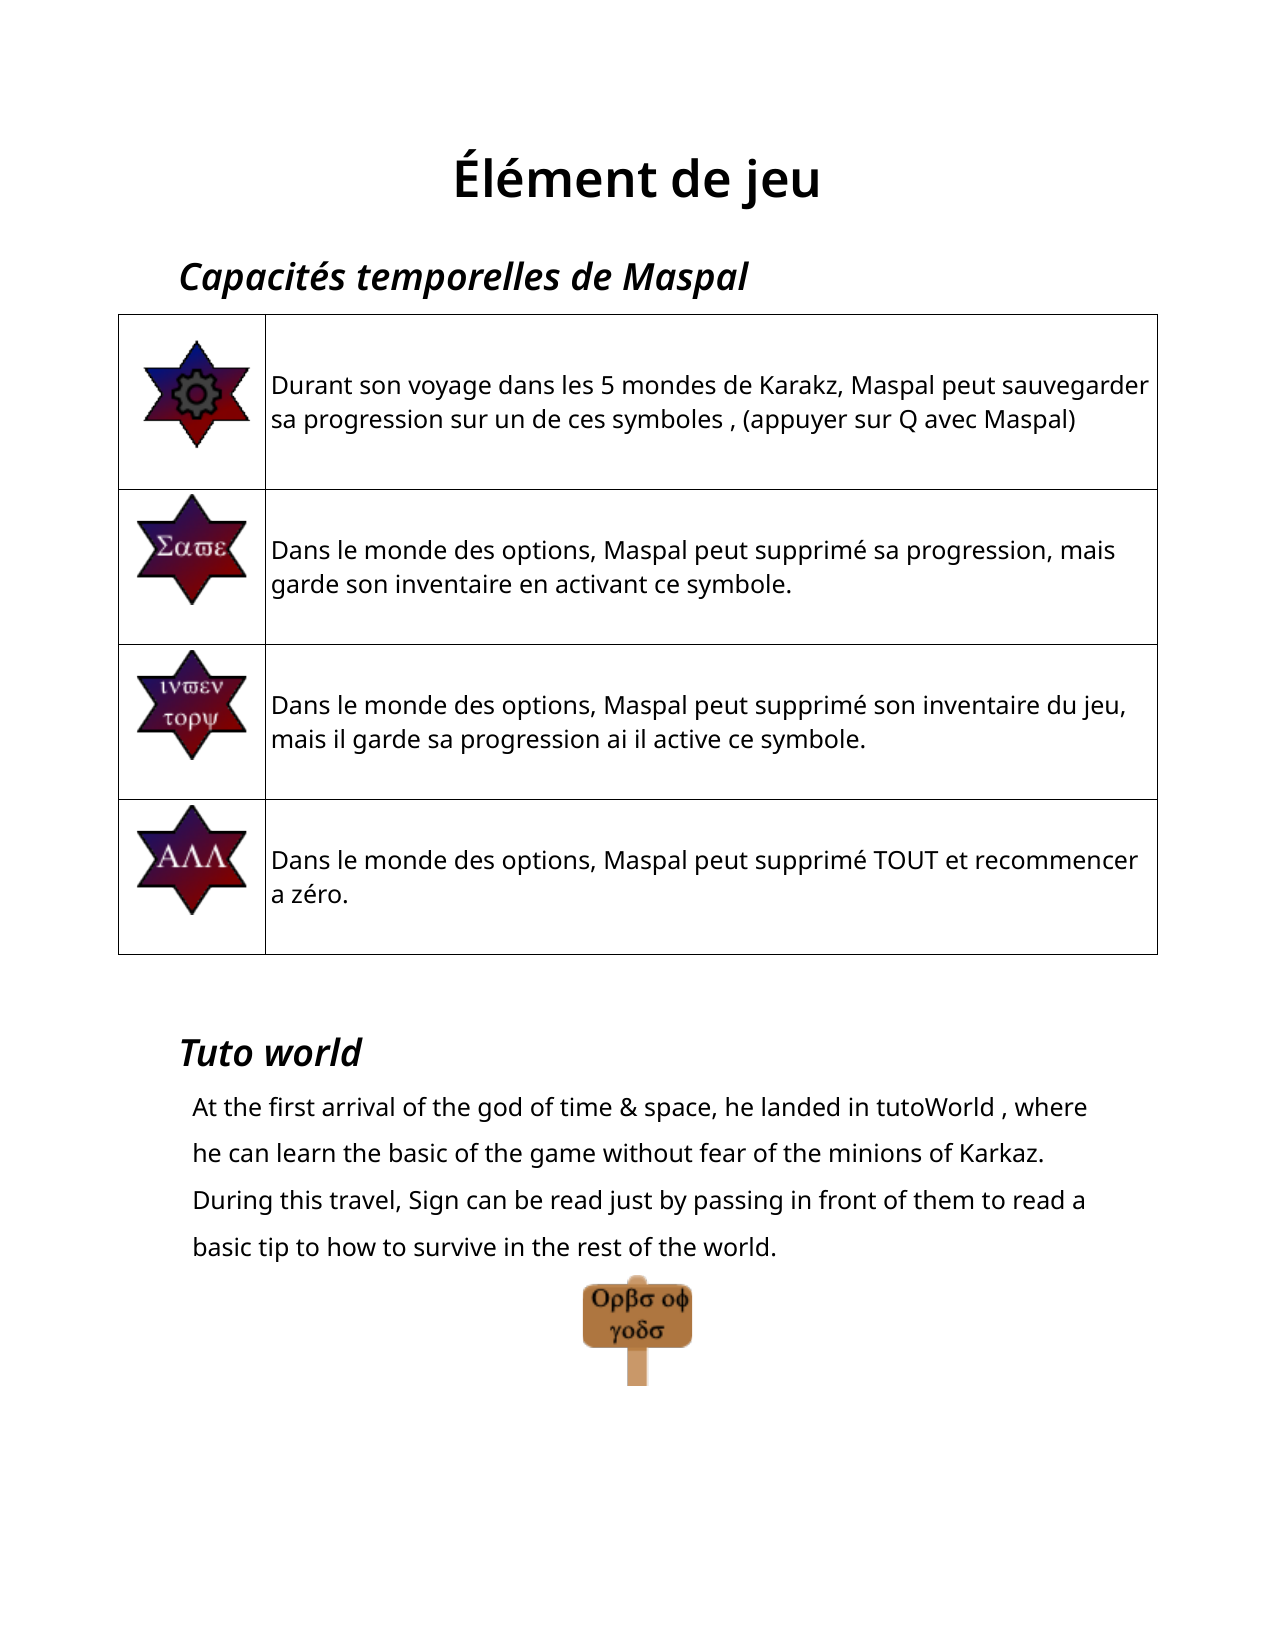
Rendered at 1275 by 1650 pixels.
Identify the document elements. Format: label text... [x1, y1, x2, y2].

subtitle Capacités temporelles de Maspal [118, 250, 1157, 301]
table_header Durant son voyage dans les 5 mondes de Karakz, Maspal peut sauvegarder sa progression sur un de ces symboles , (appuyer sur Q avec Maspal) [266, 315, 1157, 489]
subtitle Tuto world [118, 1026, 1157, 1077]
subtitle Élément de jeu [118, 143, 1157, 213]
table_header [119, 315, 265, 489]
picture [136, 650, 247, 760]
table_cell [119, 490, 265, 644]
picture [582, 1275, 693, 1386]
table_cell [119, 645, 265, 799]
table_cell Dans le monde des options, Maspal peut supprimé sa progression, mais garde son inventaire en activant ce symbole. [266, 490, 1157, 644]
text At the first arrival of the god of time & space, he landed in tutoWorld , where [118, 1089, 1157, 1123]
table_cell Dans le monde des options, Maspal peut supprimé TOUT et recommencer a zéro. [266, 800, 1157, 954]
table_cell [119, 915, 265, 954]
picture [136, 805, 247, 915]
picture [136, 494, 247, 605]
text basic tip to how to survive in the rest of the world. [118, 1229, 1157, 1263]
picture [142, 339, 252, 450]
text During this travel, Sign can be read just by passing in front of them to read a [118, 1183, 1157, 1217]
table_cell [119, 800, 265, 914]
text he can learn the basic of the game without fear of the minions of Karkaz. [118, 1136, 1157, 1170]
table_cell Dans le monde des options, Maspal peut supprimé son inventaire du jeu, mais il garde sa progression ai il active ce symbole. [266, 645, 1157, 799]
